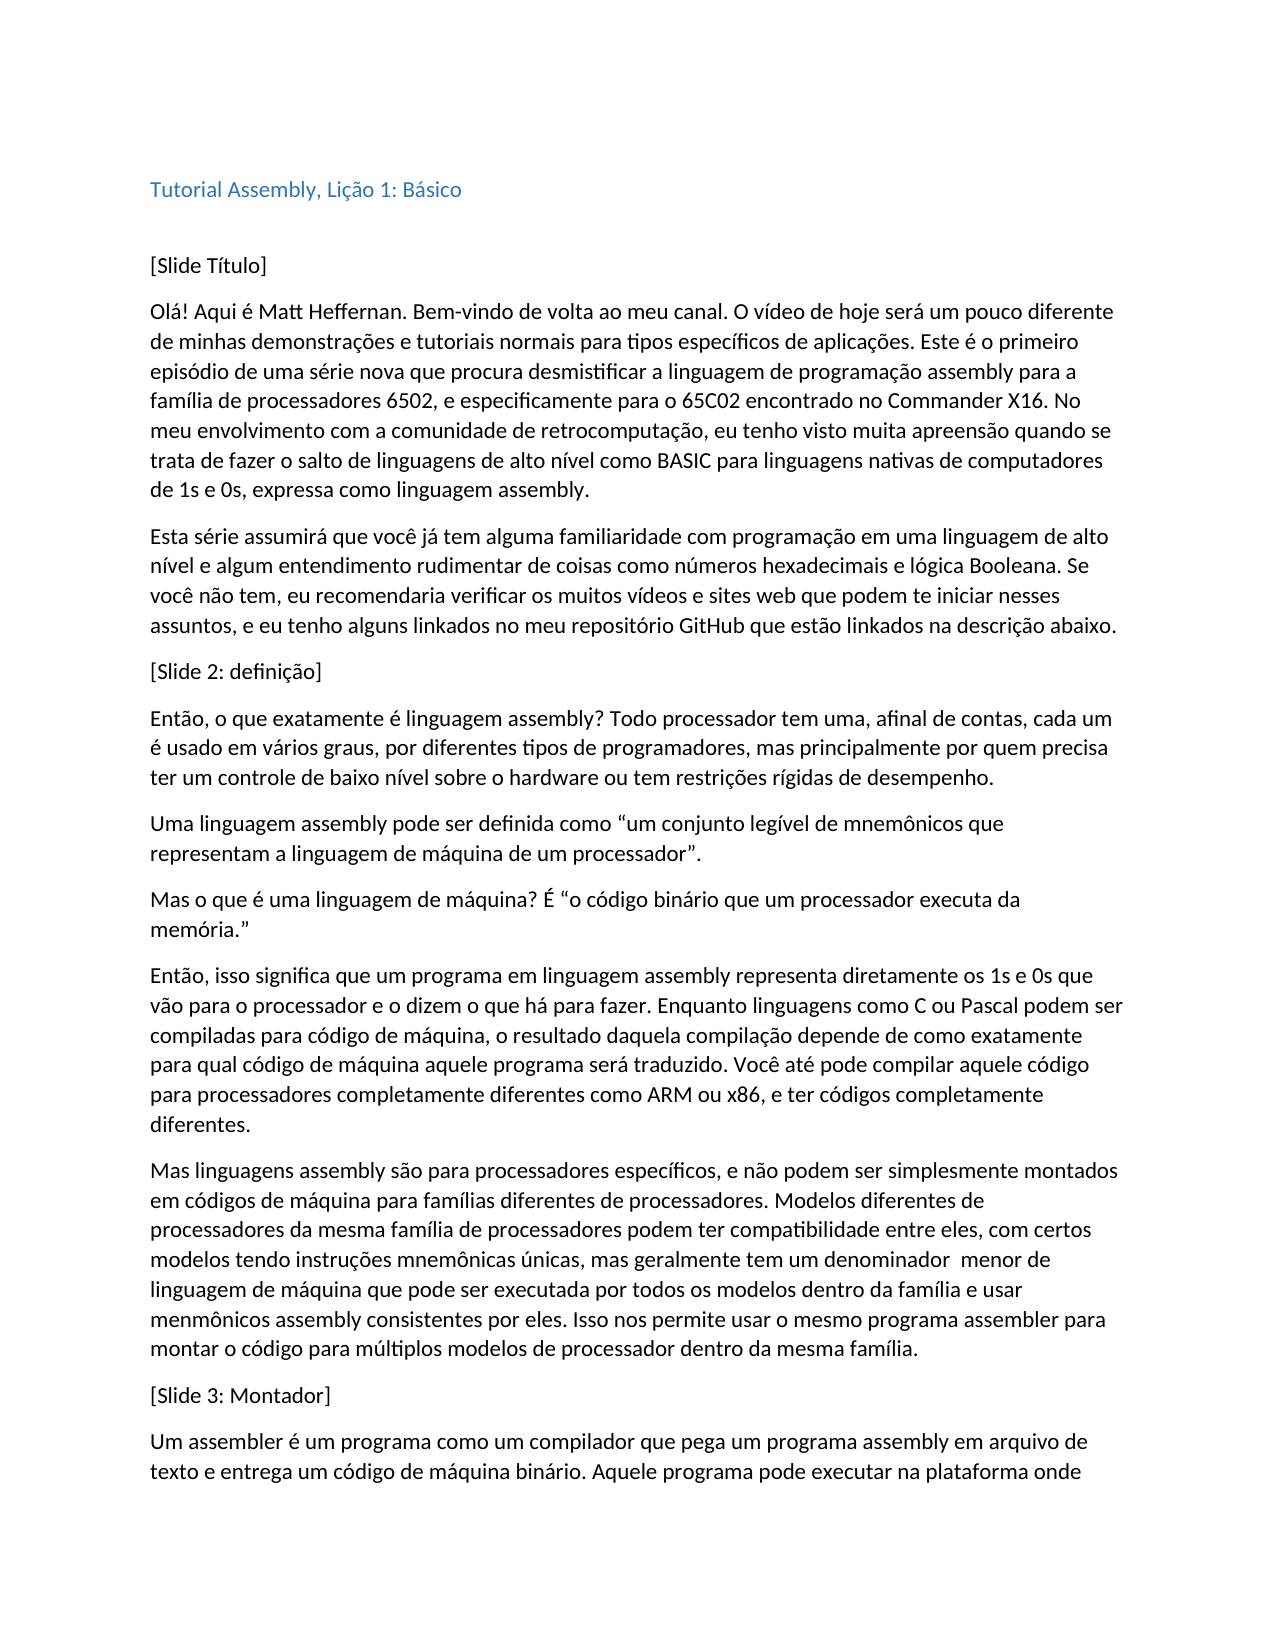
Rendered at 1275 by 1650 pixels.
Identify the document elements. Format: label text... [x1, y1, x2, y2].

text Mas linguagens assembly são para processadores específicos, e não podem ser simplesmente montados em códigos de máquina para famílias diferentes de processadores. Modelos diferentes de processadores da mesma família de processadores podem ter compatibilidade entre eles, com certos modelos tendo instruções mnemônicas únicas, mas geralmente tem um denominador menor de linguagem de máquina que pode ser executada por todos os modelos dentro da família e usar menmônicos assembly consistentes por eles. Isso nos permite usar o mesmo programa assembler para montar o código para múltiplos modelos de processador dentro da mesma família. [150, 1156, 1125, 1362]
text Então, isso significa que um programa em linguagem assembly representa diretamente os 1s e 0s que vão para o processador e o dizem o que há para fazer. Enquanto linguagens como C ou Pascal podem ser compiladas para código de máquina, o resultado daquela compilação depende de como exatamente para qual código de máquina aquele programa será traduzido. Você até pode compilar aquele código para processadores completamente diferentes como ARM ou x86, e ter códigos completamente diferentes. [150, 961, 1125, 1138]
text Esta série assumirá que você já tem alguma familiaridade com programação em uma linguagem de alto nível e algum entendimento rudimentar de coisas como números hexadecimais e lógica Booleana. Se você não tem, eu recomendaria verificar os muitos vídeos e sites web que podem te iniciar nesses assuntos, e eu tenho alguns linkados no meu repositório GitHub que estão linkados na descrição abaixo. [150, 522, 1125, 639]
text Um assembler é um programa como um compilador que pega um programa assembly em arquivo de texto e entrega um código de máquina binário. Aquele programa pode executar na plataforma onde [150, 1427, 1125, 1485]
text Então, o que exatamente é linguagem assembly? Todo processador tem uma, afinal de contas, cada um é usado em vários graus, por diferentes tipos de programadores, mas principalmente por quem precisa ter um controle de baixo nível sobre o hardware ou tem restrições rígidas de desempenho. [150, 704, 1125, 791]
subtitle Tutorial Assembly, Lição 1: Básico [150, 175, 1125, 203]
text [Slide 2: definição] [150, 657, 1125, 685]
text Olá! Aqui é Matt Heffernan. Bem-vindo de volta ao meu canal. O vídeo de hoje será um pouco diferente de minhas demonstrações e tutoriais normais para tipos específicos de aplicações. Este é o primeiro episódio de uma série nova que procura desmistificar a linguagem de programação assembly para a família de processadores 6502, e especificamente para o 65C02 encontrado no Commander X16. No meu envolvimento com a comunidade de retrocomputação, eu tenho visto muita apreensão quando se trata de fazer o salto de linguagens de alto nível como BASIC para linguagens nativas de computadores de 1s e 0s, expressa como linguagem assembly. [150, 297, 1125, 503]
text [Slide Título] [150, 251, 1125, 279]
text Uma linguagem assembly pode ser definida como “um conjunto legível de mnemônicos que representam a linguagem de máquina de um processador”. [150, 809, 1125, 867]
text Mas o que é uma linguagem de máquina? É “o código binário que um processador executa da memória.” [150, 885, 1125, 943]
text [Slide 3: Montador] [150, 1381, 1125, 1409]
